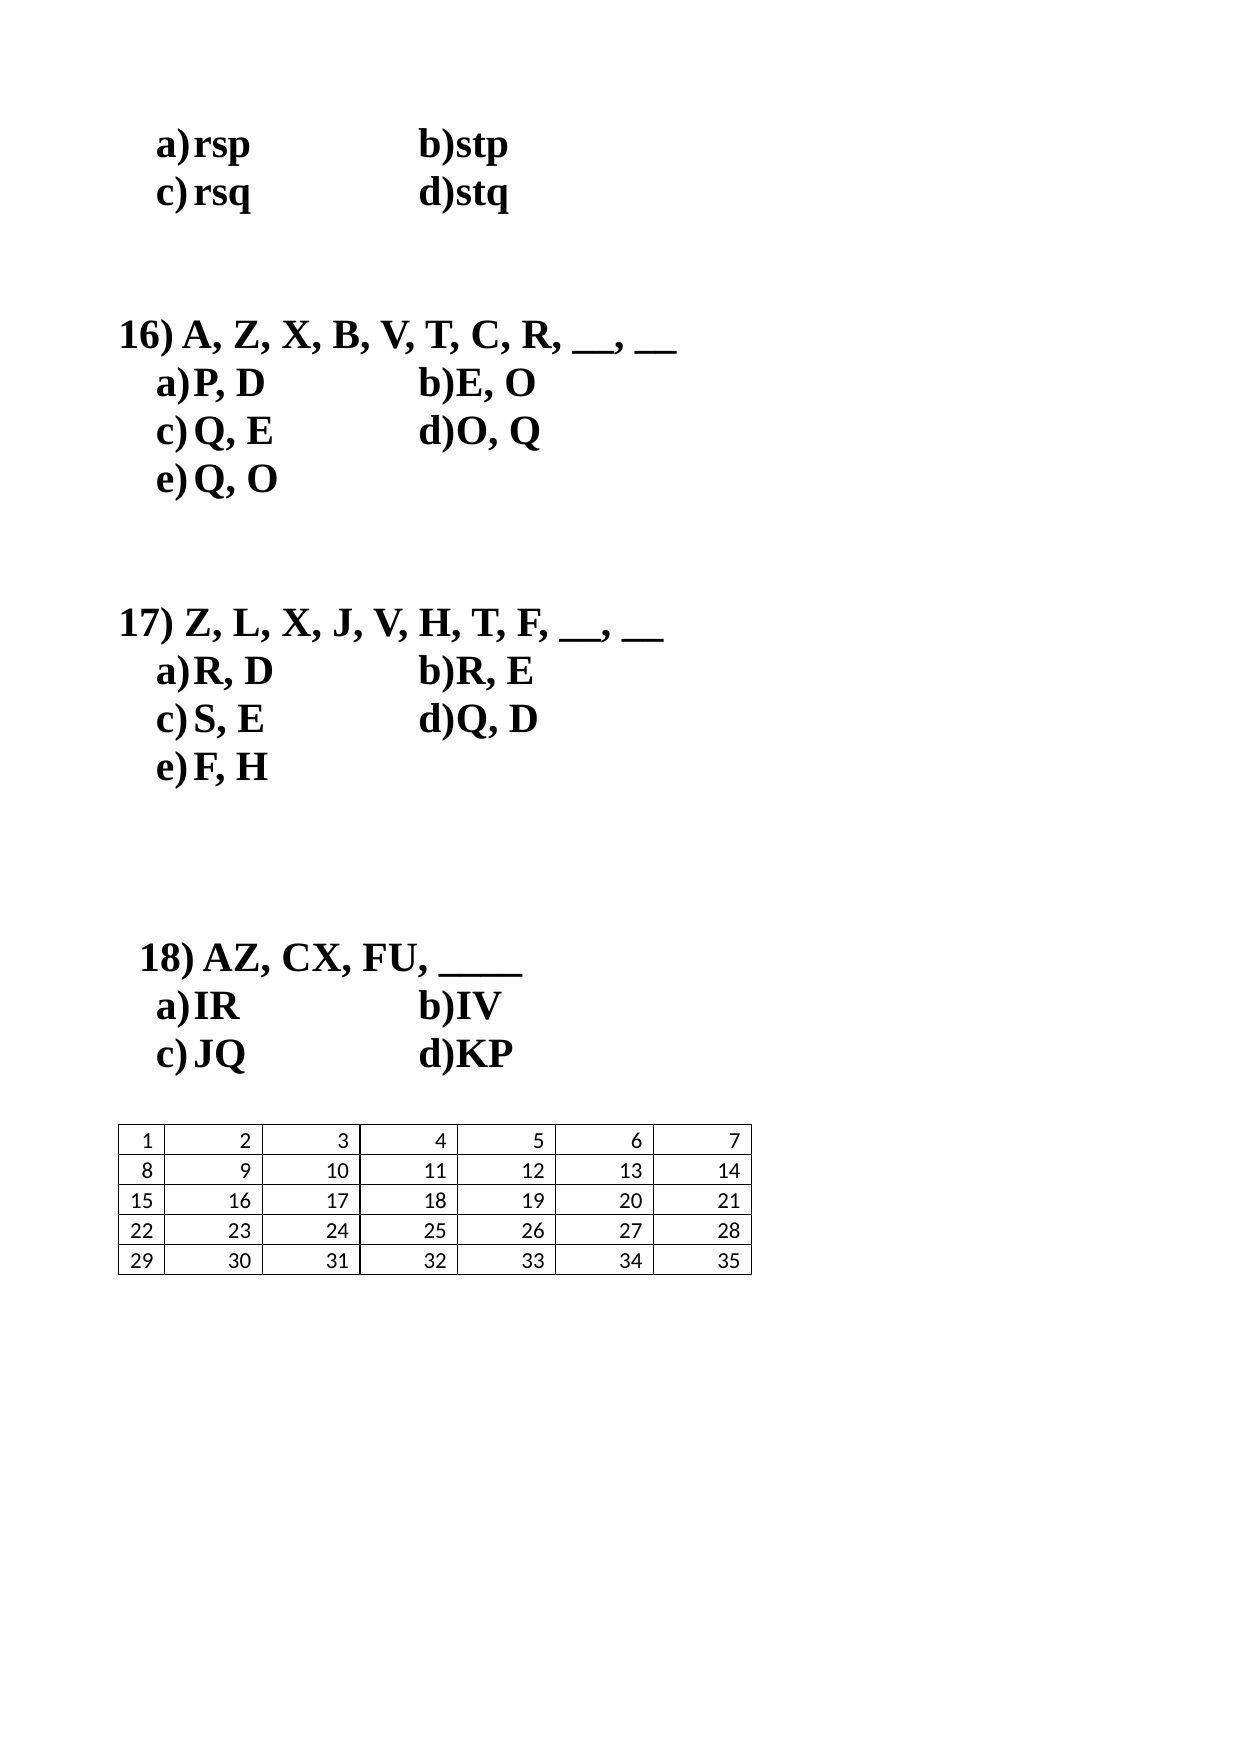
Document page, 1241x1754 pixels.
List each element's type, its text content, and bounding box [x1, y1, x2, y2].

list e) F, H [156, 741, 1122, 789]
table_cell 26 [458, 1215, 555, 1244]
table_cell 22 [119, 1215, 164, 1244]
list a) P, D b) E, O [156, 358, 1122, 406]
table_cell 21 [654, 1185, 751, 1214]
table_header 5 [458, 1125, 555, 1154]
table_cell 28 [654, 1215, 751, 1244]
table_cell 32 [361, 1245, 457, 1274]
table_cell 31 [263, 1245, 359, 1274]
table_header 6 [556, 1125, 653, 1154]
table_cell 24 [263, 1215, 359, 1244]
table_cell 13 [556, 1155, 653, 1184]
table_cell 8 [119, 1155, 164, 1184]
table_cell 20 [556, 1185, 653, 1214]
list a) IR b) IV [156, 981, 1122, 1028]
table_cell 16 [165, 1185, 262, 1214]
table_header 4 [361, 1125, 457, 1154]
table_cell 27 [556, 1215, 653, 1244]
table_header 1 [119, 1125, 164, 1154]
list 16) A, Z, X, B, V, T, C, R, __, __ [118, 310, 1122, 358]
table_cell 9 [165, 1155, 262, 1184]
list c) JQ d) KP [156, 1028, 1122, 1076]
list e) Q, O [156, 453, 1122, 501]
table_cell 15 [119, 1185, 164, 1214]
table_cell 30 [165, 1245, 262, 1274]
list c) Q, E d) O, Q [156, 406, 1122, 453]
table_cell 25 [361, 1215, 457, 1244]
table_cell 10 [263, 1155, 359, 1184]
list c) rsq d) stq [156, 166, 1122, 214]
list a) rsp b) stp [156, 118, 1122, 166]
table_cell 18 [361, 1185, 457, 1214]
list 18) AZ, CX, FU, ____ [118, 933, 1122, 981]
table_cell 35 [654, 1245, 751, 1274]
table_cell 17 [263, 1185, 359, 1214]
table_header 2 [165, 1125, 262, 1154]
table_cell 19 [458, 1185, 555, 1214]
table_cell 14 [654, 1155, 751, 1184]
table_cell 12 [458, 1155, 555, 1184]
list 17) Z, L, X, J, V, H, T, F, __, __ [118, 597, 1122, 645]
table_cell 34 [556, 1245, 653, 1274]
table_cell 11 [361, 1155, 457, 1184]
table_cell 23 [165, 1215, 262, 1244]
table_cell 29 [119, 1245, 164, 1274]
table_header 7 [654, 1125, 751, 1154]
table_header 3 [263, 1125, 359, 1154]
table_cell 33 [458, 1245, 555, 1274]
list c) S, E d) Q, D [156, 693, 1122, 741]
list a) R, D b) R, E [156, 645, 1122, 693]
